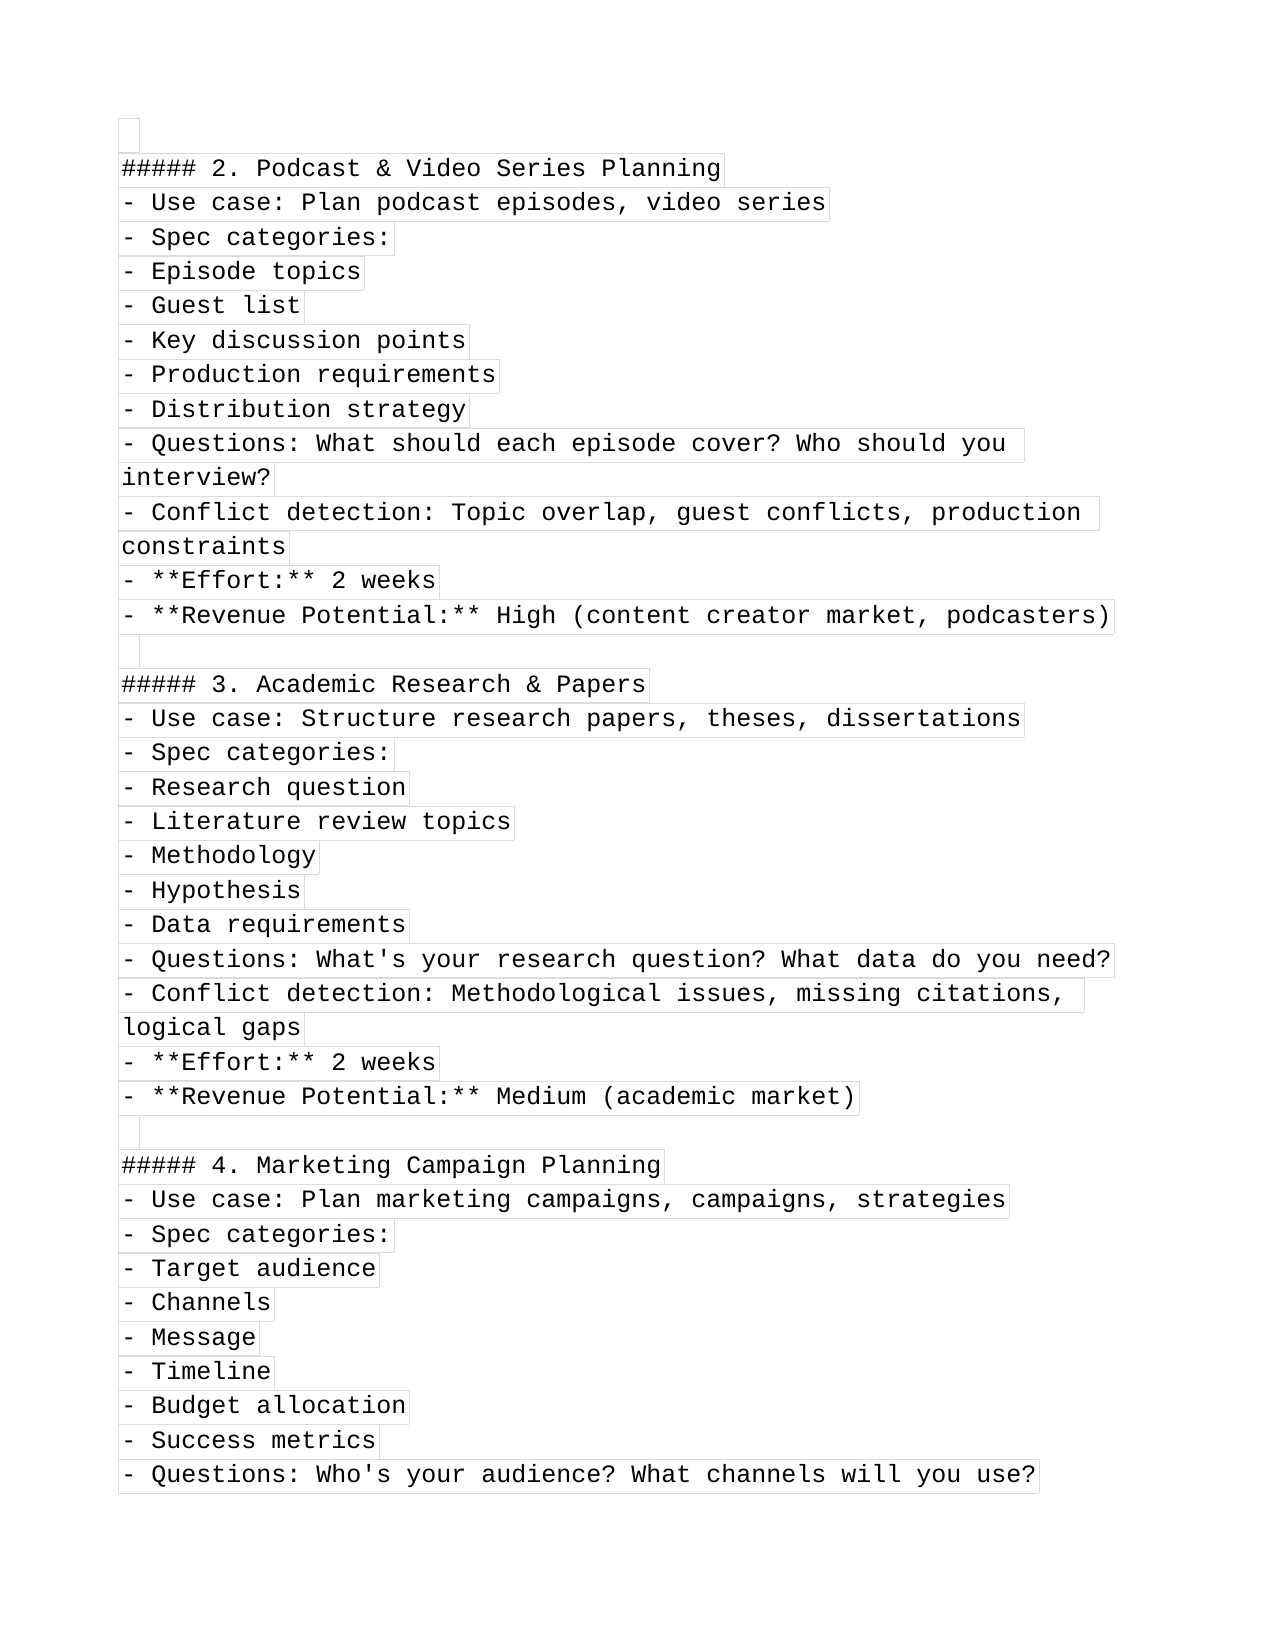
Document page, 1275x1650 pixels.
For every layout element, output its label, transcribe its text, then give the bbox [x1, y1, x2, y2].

text - Use case: Structure research papers, theses, dissertations [119, 704, 1024, 737]
text - Use case: Plan podcast episodes, video series [119, 188, 829, 221]
text - Conflict detection: Topic overlap, guest conflicts, production constraints [119, 532, 289, 565]
text [650, 668, 1157, 702]
text [725, 152, 1157, 187]
text [260, 1321, 1157, 1356]
text - Questions: What should each episode cover? Who should you interview? [119, 429, 1024, 462]
text - Questions: What should each episode cover? Who should you interview? [119, 463, 274, 496]
text - **Effort:** 2 weeks [119, 566, 439, 599]
text - Budget allocation [119, 1391, 409, 1424]
text [830, 187, 1157, 221]
text [410, 771, 1157, 806]
text - Target audience [119, 1254, 379, 1287]
text - Use case: Plan marketing campaigns, campaigns, strategies [119, 1185, 1009, 1218]
text - Production requirements [119, 360, 499, 393]
text [665, 1149, 1157, 1184]
text [410, 1390, 1157, 1424]
text [395, 737, 1157, 771]
text [305, 290, 1157, 324]
text - Episode topics [119, 257, 364, 290]
text [440, 565, 1157, 599]
text - Message [119, 1322, 259, 1355]
text [380, 1252, 1157, 1287]
text - Questions: What should each episode cover? Who should you interview? [275, 427, 1157, 496]
text - Spec categories: [119, 222, 394, 255]
text [410, 909, 1157, 943]
text - Research question [119, 772, 409, 805]
text - Conflict detection: Methodological issues, missing citations, logical gaps [119, 1013, 304, 1046]
text [320, 840, 1157, 874]
text - Hypothesis [119, 875, 304, 909]
text - Conflict detection: Topic overlap, guest conflicts, production constraints [290, 496, 1157, 565]
text - Questions: Who's your audience? What channels will you use? [119, 1460, 1039, 1493]
text [395, 221, 1157, 256]
text - **Revenue Potential:** Medium (academic market) [119, 1082, 859, 1115]
text - Guest list [119, 291, 304, 324]
text [500, 359, 1157, 393]
text - Literature review topics [119, 807, 514, 840]
text - Key discussion points [119, 325, 469, 359]
text - **Revenue Potential:** High (content creator market, podcasters) [119, 600, 1114, 634]
text [365, 256, 1157, 290]
text - Success metrics [119, 1425, 379, 1459]
text - **Effort:** 2 weeks [119, 1047, 439, 1080]
text - Methodology [119, 841, 319, 874]
text [860, 1081, 1157, 1115]
text [1115, 599, 1157, 634]
text [470, 393, 1157, 427]
text - Distribution strategy [119, 394, 469, 427]
text [515, 806, 1157, 840]
text - Spec categories: [119, 1219, 394, 1252]
text ##### 4. Marketing Campaign Planning [119, 1150, 664, 1184]
text [1025, 702, 1157, 737]
text [380, 1424, 1157, 1459]
text [275, 1287, 1157, 1321]
text - Conflict detection: Topic overlap, guest conflicts, production constraints [119, 497, 1099, 530]
text - Timeline [119, 1357, 274, 1390]
text [275, 1356, 1157, 1390]
text - Conflict detection: Methodological issues, missing citations, logical gaps [305, 977, 1157, 1046]
text ##### 3. Academic Research & Papers [119, 669, 649, 702]
text ##### 2. Podcast & Video Series Planning [119, 154, 724, 187]
text - Channels [119, 1288, 274, 1321]
text [395, 1218, 1157, 1252]
text - Conflict detection: Methodological issues, missing citations, logical gaps [119, 979, 1084, 1012]
text [1115, 943, 1157, 977]
text - Questions: What's your research question? What data do you need? [119, 944, 1114, 977]
text [1040, 1459, 1157, 1493]
text [440, 1046, 1157, 1081]
text [470, 324, 1157, 359]
text [1010, 1184, 1157, 1218]
text - Data requirements [119, 910, 409, 943]
text - Spec categories: [119, 738, 394, 771]
text [305, 874, 1157, 909]
